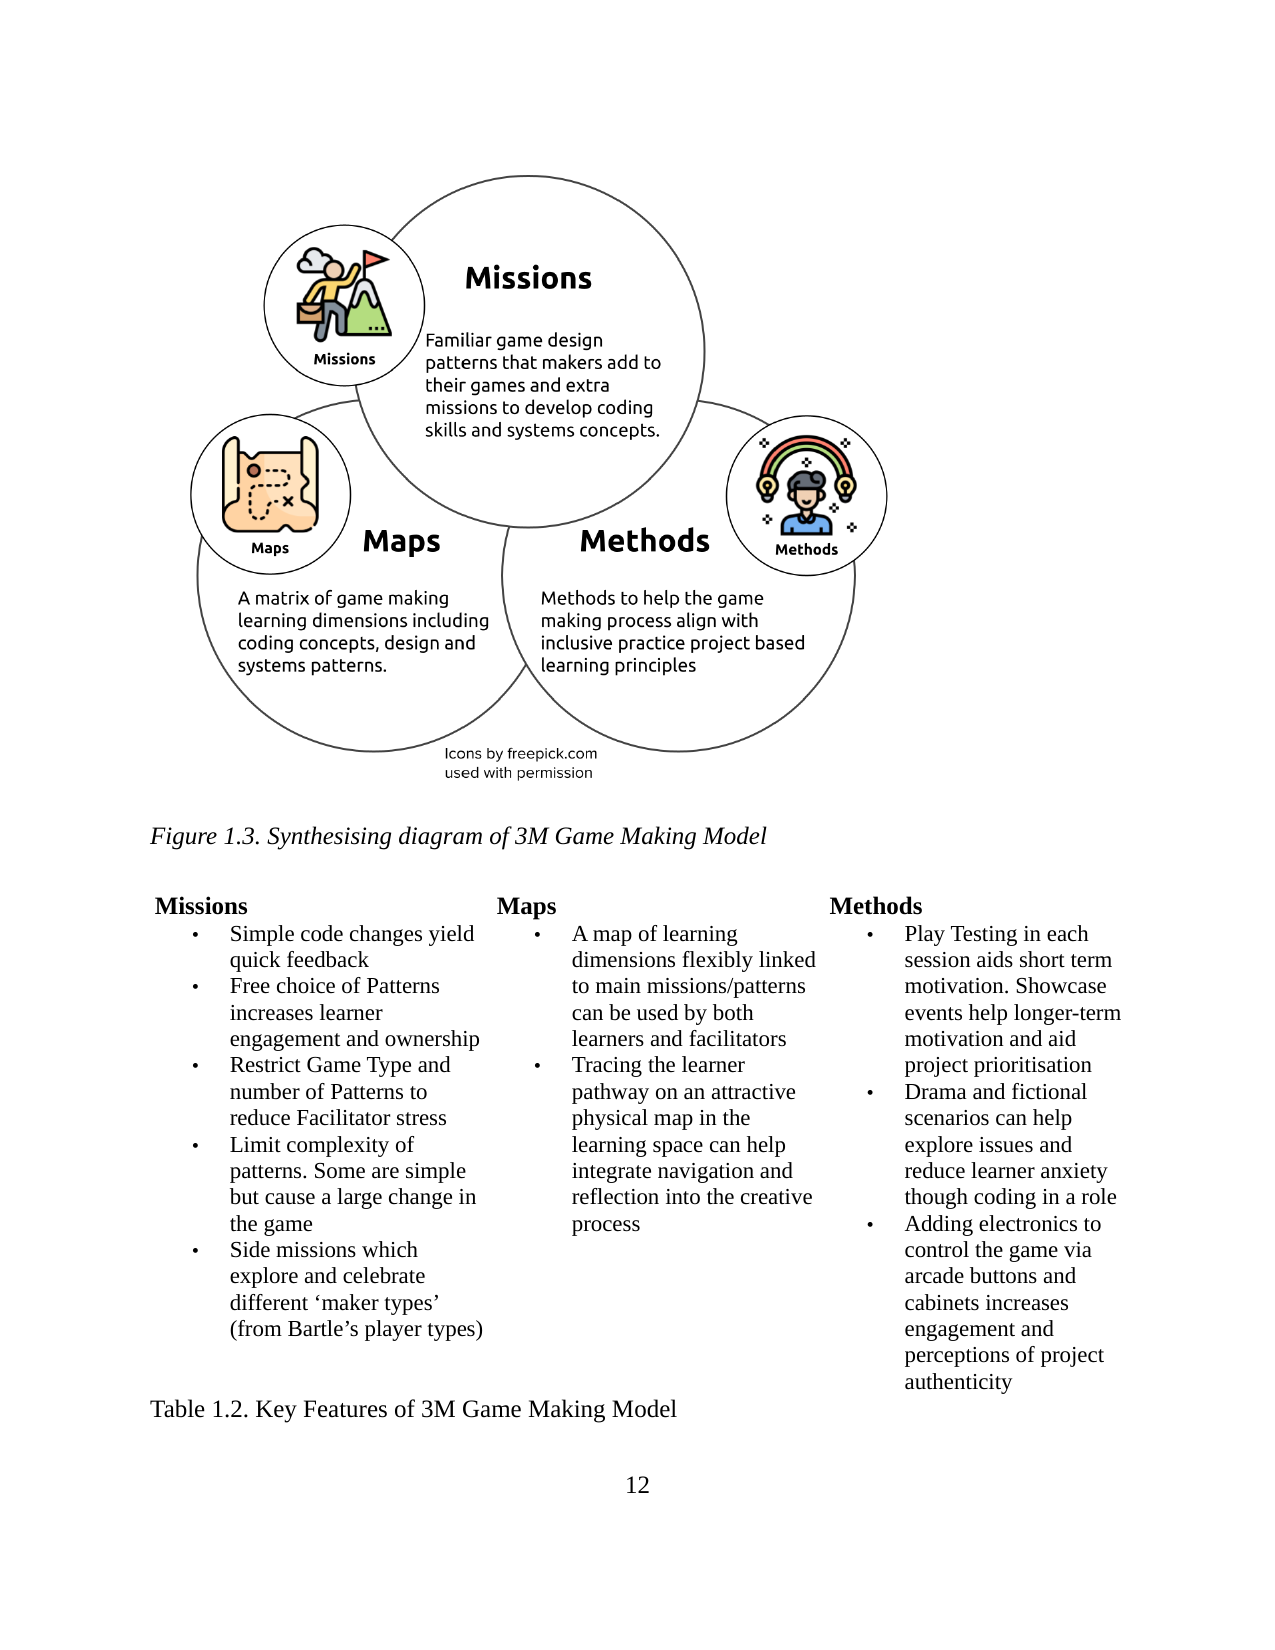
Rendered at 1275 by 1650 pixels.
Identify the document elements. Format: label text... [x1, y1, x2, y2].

picture [150, 150, 930, 809]
text Table 1.2. Key Features of 3M Game Making Model [150, 1394, 1125, 1423]
table_header Missions [150, 891, 492, 920]
table_cell Play Testing in each session aids short term motivation. Showcase events help longer-term motivation and aid project prioritisation Drama and fictional scenarios can help explore issues and reduce learner anxiety though coding in a role Adding electronics to control the game via arcade buttons and cabinets increases engagement and perceptions of project authenticity [825, 920, 1125, 1394]
table_cell Simple code changes yield quick feedback Free choice of Patterns increases learner engagement and ownership Restrict Game Type and number of Patterns to reduce Facilitator stress Limit complexity of patterns. Some are simple but cause a large change in the game Side missions which explore and celebrate different ‘maker types’ (from Bartle’s player types) [150, 920, 492, 1394]
table_cell A map of learning dimensions flexibly linked to main missions/patterns can be used by both learners and facilitators Tracing the learner pathway on an attractive physical map in the learning space can help integrate navigation and reflection into the creative process [492, 920, 825, 1394]
text Figure 1.3. Synthesising diagram of 3M Game Making Model [150, 821, 1125, 850]
table_header Methods [825, 891, 1125, 920]
table_header Maps [492, 891, 825, 920]
